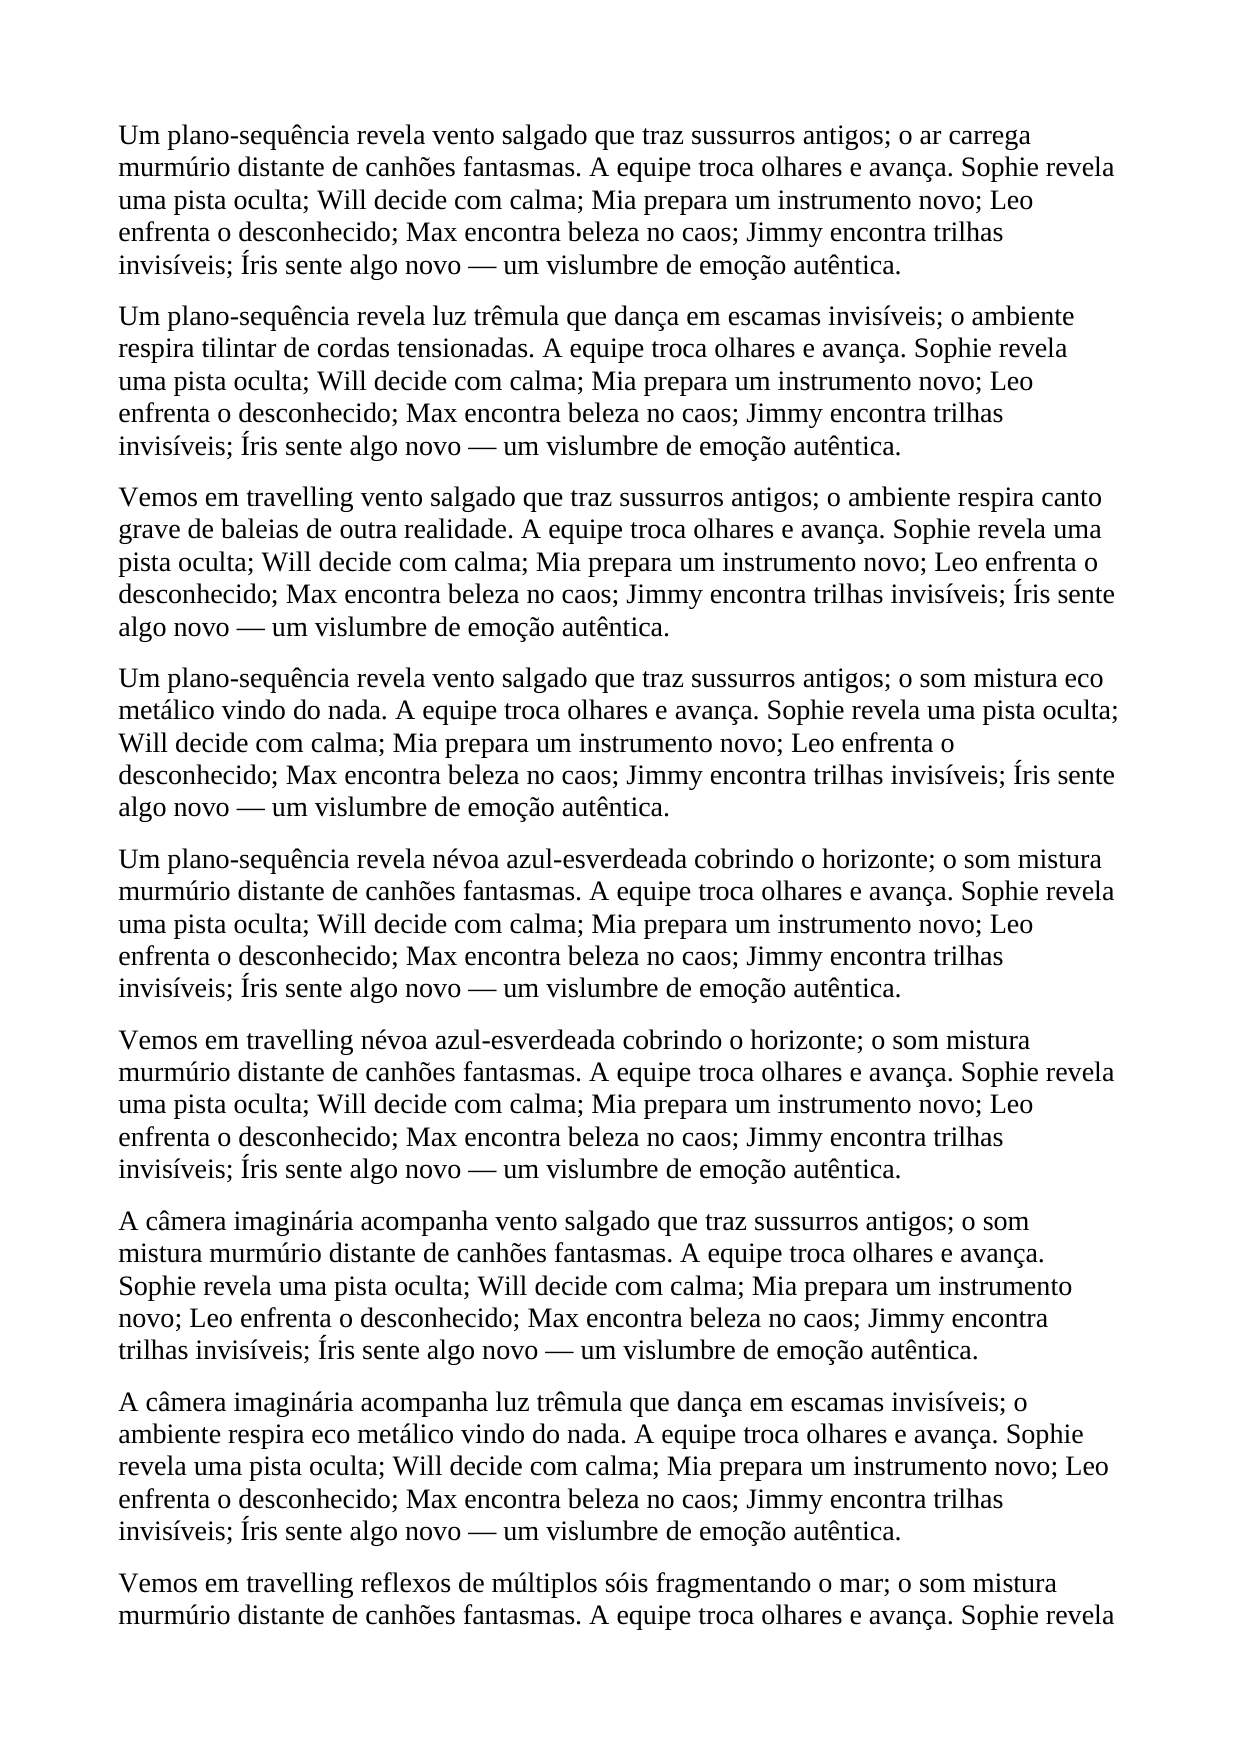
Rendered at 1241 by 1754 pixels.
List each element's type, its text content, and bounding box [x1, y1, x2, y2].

text A câmera imaginária acompanha luz trêmula que dança em escamas invisíveis; o ambiente respira eco metálico vindo do nada. A equipe troca olhares e avança. Sophie revela uma pista oculta; Will decide com calma; Mia prepara um instrumento novo; Leo enfrenta o desconhecido; Max encontra beleza no caos; Jimmy encontra trilhas invisíveis; Íris sente algo novo — um vislumbre de emoção autêntica. [118, 1385, 1122, 1547]
text A câmera imaginária acompanha vento salgado que traz sussurros antigos; o som mistura murmúrio distante de canhões fantasmas. A equipe troca olhares e avança. Sophie revela uma pista oculta; Will decide com calma; Mia prepara um instrumento novo; Leo enfrenta o desconhecido; Max encontra beleza no caos; Jimmy encontra trilhas invisíveis; Íris sente algo novo — um vislumbre de emoção autêntica. [118, 1204, 1122, 1366]
text Um plano-sequência revela luz trêmula que dança em escamas invisíveis; o ambiente respira tilintar de cordas tensionadas. A equipe troca olhares e avança. Sophie revela uma pista oculta; Will decide com calma; Mia prepara um instrumento novo; Leo enfrenta o desconhecido; Max encontra beleza no caos; Jimmy encontra trilhas invisíveis; Íris sente algo novo — um vislumbre de emoção autêntica. [118, 299, 1122, 461]
text Um plano-sequência revela vento salgado que traz sussurros antigos; o ar carrega murmúrio distante de canhões fantasmas. A equipe troca olhares e avança. Sophie revela uma pista oculta; Will decide com calma; Mia prepara um instrumento novo; Leo enfrenta o desconhecido; Max encontra beleza no caos; Jimmy encontra trilhas invisíveis; Íris sente algo novo — um vislumbre de emoção autêntica. [118, 118, 1122, 280]
text Vemos em travelling vento salgado que traz sussurros antigos; o ambiente respira canto grave de baleias de outra realidade. A equipe troca olhares e avança. Sophie revela uma pista oculta; Will decide com calma; Mia prepara um instrumento novo; Leo enfrenta o desconhecido; Max encontra beleza no caos; Jimmy encontra trilhas invisíveis; Íris sente algo novo — um vislumbre de emoção autêntica. [118, 480, 1122, 642]
text Um plano-sequência revela vento salgado que traz sussurros antigos; o som mistura eco metálico vindo do nada. A equipe troca olhares e avança. Sophie revela uma pista oculta; Will decide com calma; Mia prepara um instrumento novo; Leo enfrenta o desconhecido; Max encontra beleza no caos; Jimmy encontra trilhas invisíveis; Íris sente algo novo — um vislumbre de emoção autêntica. [118, 661, 1122, 823]
text Vemos em travelling reflexos de múltiplos sóis fragmentando o mar; o som mistura murmúrio distante de canhões fantasmas. A equipe troca olhares e avança. Sophie revela [118, 1566, 1122, 1630]
text Vemos em travelling névoa azul-esverdeada cobrindo o horizonte; o som mistura murmúrio distante de canhões fantasmas. A equipe troca olhares e avança. Sophie revela uma pista oculta; Will decide com calma; Mia prepara um instrumento novo; Leo enfrenta o desconhecido; Max encontra beleza no caos; Jimmy encontra trilhas invisíveis; Íris sente algo novo — um vislumbre de emoção autêntica. [118, 1023, 1122, 1185]
text Um plano-sequência revela névoa azul-esverdeada cobrindo o horizonte; o som mistura murmúrio distante de canhões fantasmas. A equipe troca olhares e avança. Sophie revela uma pista oculta; Will decide com calma; Mia prepara um instrumento novo; Leo enfrenta o desconhecido; Max encontra beleza no caos; Jimmy encontra trilhas invisíveis; Íris sente algo novo — um vislumbre de emoção autêntica. [118, 842, 1122, 1004]
